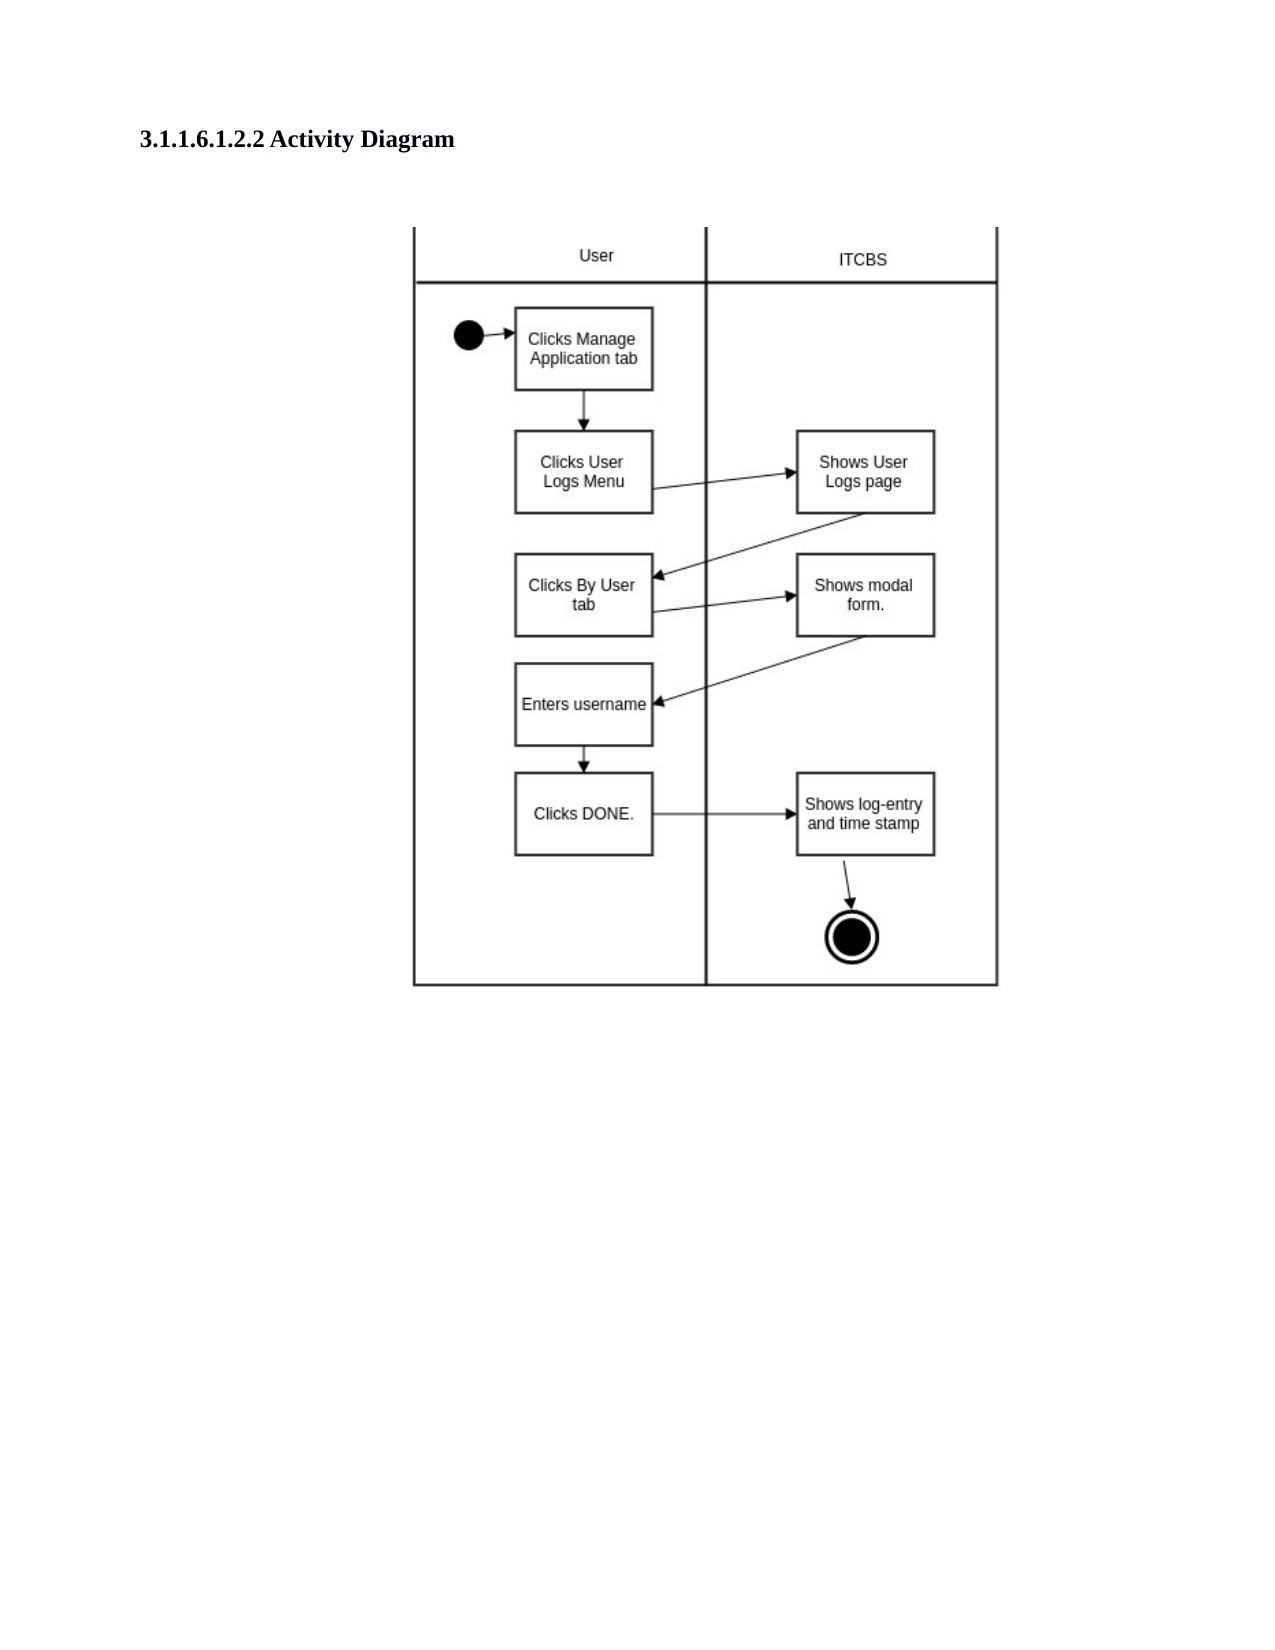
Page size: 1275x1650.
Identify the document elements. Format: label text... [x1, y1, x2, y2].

text 3.1.1.6.1.2.2 Activity Diagram [139, 124, 1096, 153]
picture [182, 227, 1031, 1018]
